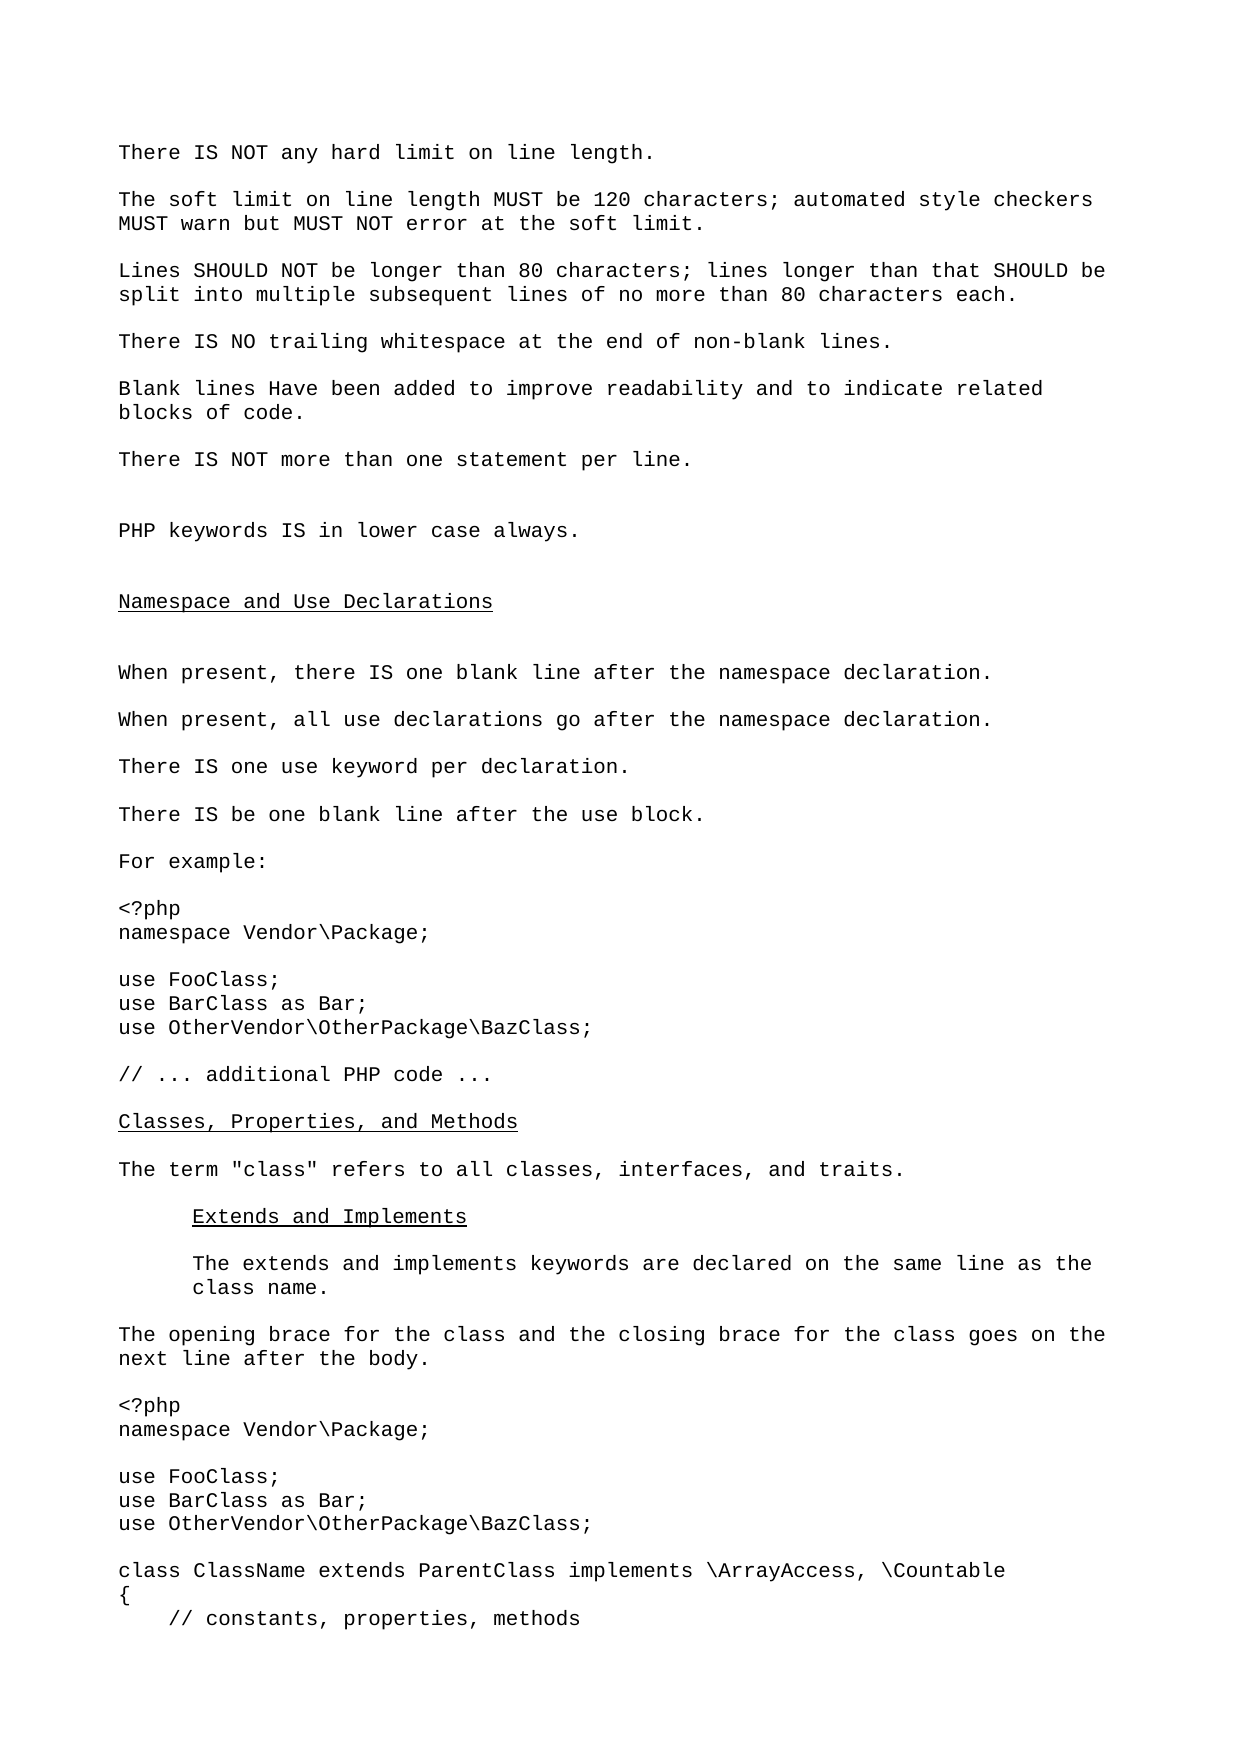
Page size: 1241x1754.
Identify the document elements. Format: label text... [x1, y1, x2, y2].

text The extends and implements keywords are declared on the same line as the class name. [118, 1253, 1122, 1300]
text PHP keywords IS in lower case always. [118, 520, 1122, 544]
text use FooClass; [118, 969, 1122, 993]
text // constants, properties, methods [118, 1608, 1122, 1631]
text Extends and Implements [118, 1206, 1122, 1229]
text namespace Vendor\Package; [118, 1419, 1122, 1442]
text The soft limit on line length MUST be 120 characters; automated style checkers MUST warn but MUST NOT error at the soft limit. [118, 189, 1122, 236]
text { [118, 1584, 1122, 1608]
text When present, there IS one blank line after the namespace declaration. [118, 662, 1122, 686]
text namespace Vendor\Package; [118, 922, 1122, 946]
text // ... additional PHP code ... [118, 1064, 1122, 1088]
text class ClassName extends ParentClass implements \ArrayAccess, \Countable [118, 1561, 1122, 1584]
text Namespace and Use Declarations [118, 591, 1122, 615]
text Lines SHOULD NOT be longer than 80 characters; lines longer than that SHOULD be split into multiple subsequent lines of no more than 80 characters each. [118, 260, 1122, 307]
text There IS NOT any hard limit on line length. [118, 142, 1122, 165]
text When present, all use declarations go after the namespace declaration. [118, 709, 1122, 733]
text There IS be one blank line after the use block. [118, 804, 1122, 827]
text use OtherVendor\OtherPackage\BazClass; [118, 1513, 1122, 1537]
text There IS NOT more than one statement per line. [118, 449, 1122, 473]
text <?php [118, 898, 1122, 922]
text Classes, Properties, and Methods [118, 1111, 1122, 1135]
text There IS one use keyword per declaration. [118, 757, 1122, 780]
text For example: [118, 851, 1122, 875]
text use FooClass; [118, 1466, 1122, 1489]
text The term "class" refers to all classes, interfaces, and traits. [118, 1158, 1122, 1182]
text <?php [118, 1395, 1122, 1419]
text Blank lines Have been added to improve readability and to indicate related blocks of code. [118, 378, 1122, 426]
text use BarClass as Bar; [118, 993, 1122, 1017]
text There IS NO trailing whitespace at the end of non-blank lines. [118, 331, 1122, 354]
text use OtherVendor\OtherPackage\BazClass; [118, 1017, 1122, 1040]
text use BarClass as Bar; [118, 1489, 1122, 1513]
text The opening brace for the class and the closing brace for the class goes on the next line after the body. [118, 1324, 1122, 1371]
